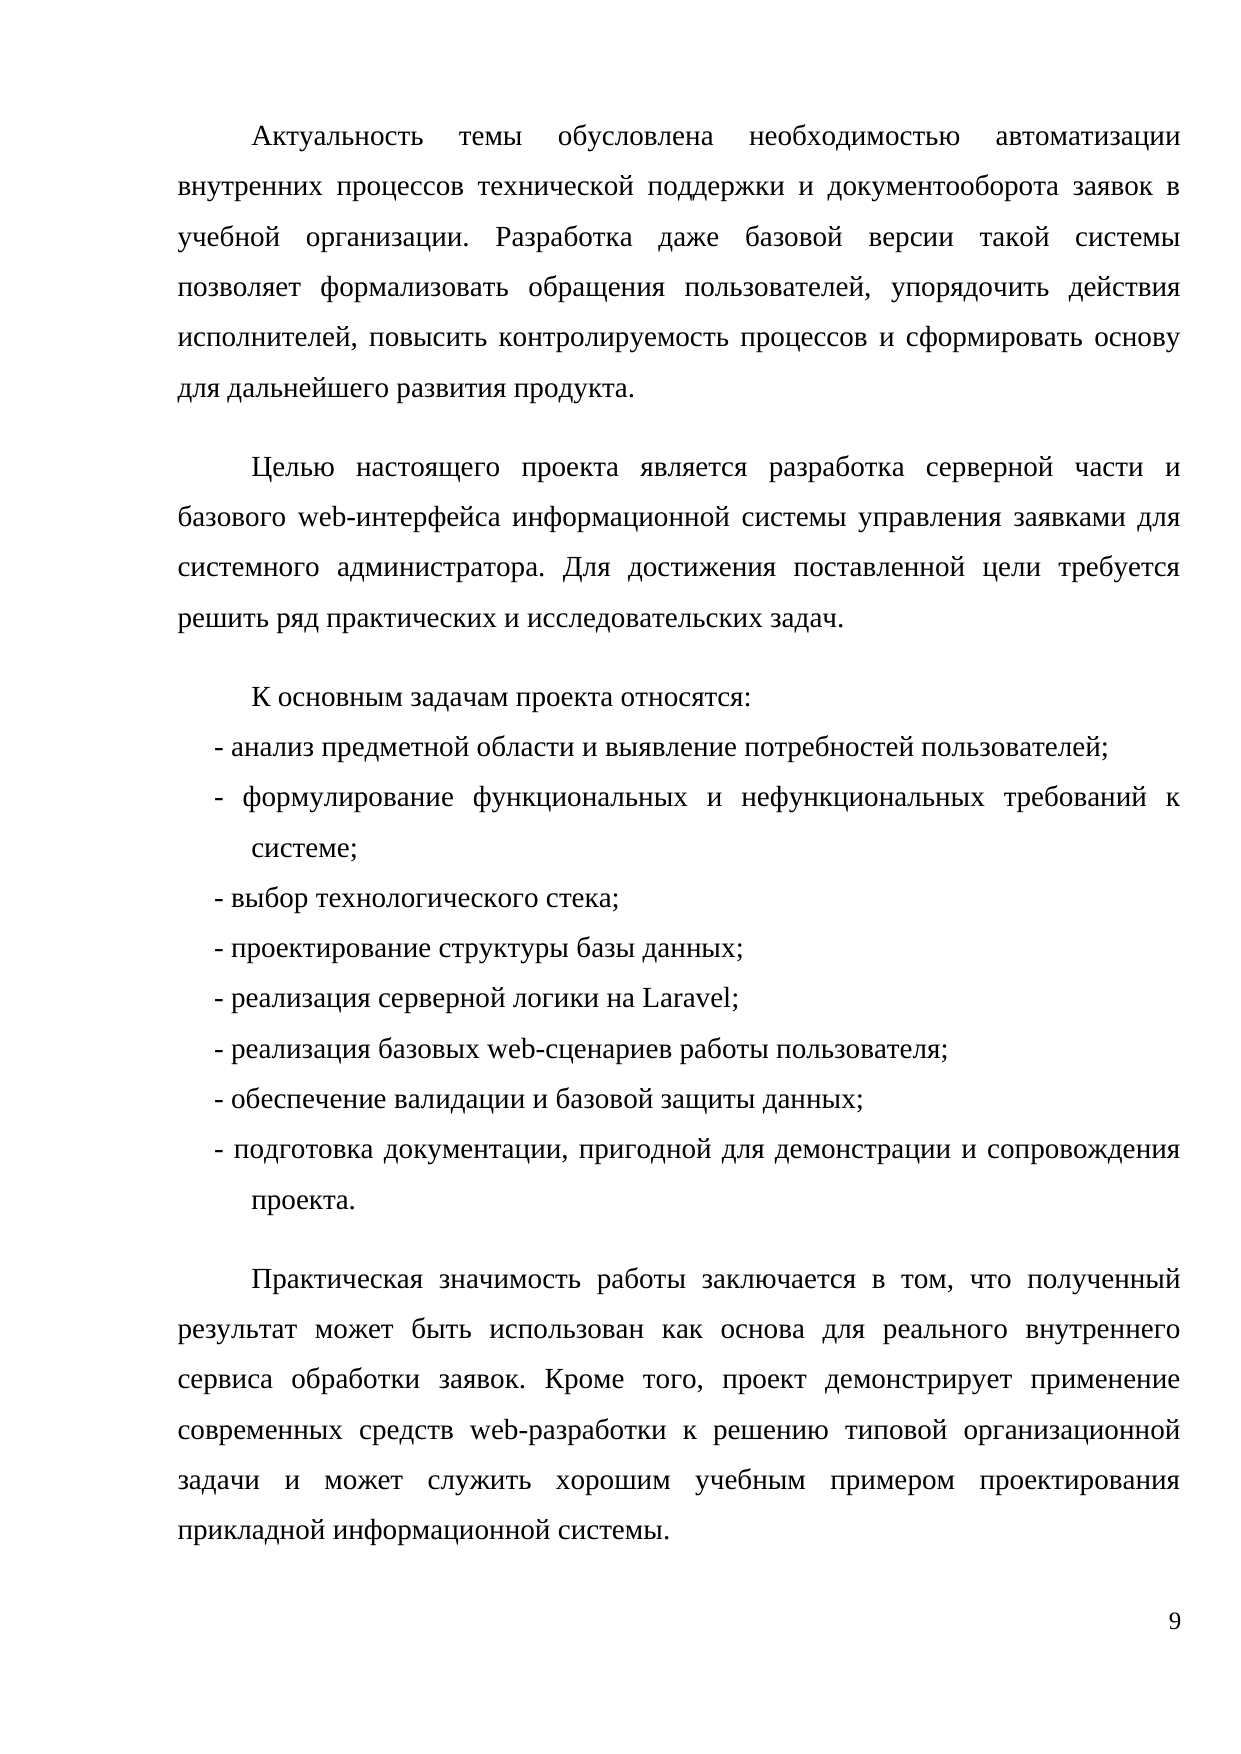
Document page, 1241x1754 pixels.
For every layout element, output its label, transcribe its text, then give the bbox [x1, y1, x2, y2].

text Целью настоящего проекта является разработка серверной части и базового web-интерфейса информационной системы управления заявками для системного администратора. Для достижения поставленной цели требуется решить ряд практических и исследовательских задач. [177, 449, 1181, 633]
text - формулирование функциональных и нефункциональных требований к системе; [214, 779, 1181, 863]
text - выбор технологического стека; [214, 880, 1181, 913]
text - обеспечение валидации и базовой защиты данных; [214, 1081, 1181, 1115]
text - реализация серверной логики на Laravel; [214, 981, 1181, 1014]
text - анализ предметной области и выявление потребностей пользователей; [214, 729, 1181, 763]
text - проектирование структуры базы данных; [214, 930, 1181, 964]
text - реализация базовых web-сценариев работы пользователя; [214, 1031, 1181, 1064]
text К основным задачам проекта относятся: [177, 679, 1181, 712]
text - подготовка документации, пригодной для демонстрации и сопровождения проекта. [214, 1132, 1181, 1215]
text Практическая значимость работы заключается в том, что полученный результат может быть использован как основа для реального внутреннего сервиса обработки заявок. Кроме того, проект демонстрирует применение современных средств web-разработки к решению типовой организационной задачи и может служить хорошим учебным примером проектирования прикладной информационной системы. [177, 1261, 1181, 1546]
text Актуальность темы обусловлена необходимостью автоматизации внутренних процессов технической поддержки и документооборота заявок в учебной организации. Разработка даже базовой версии такой системы позволяет формализовать обращения пользователей, упорядочить действия исполнителей, повысить контролируемость процессов и сформировать основу для дальнейшего развития продукта. [177, 118, 1181, 403]
